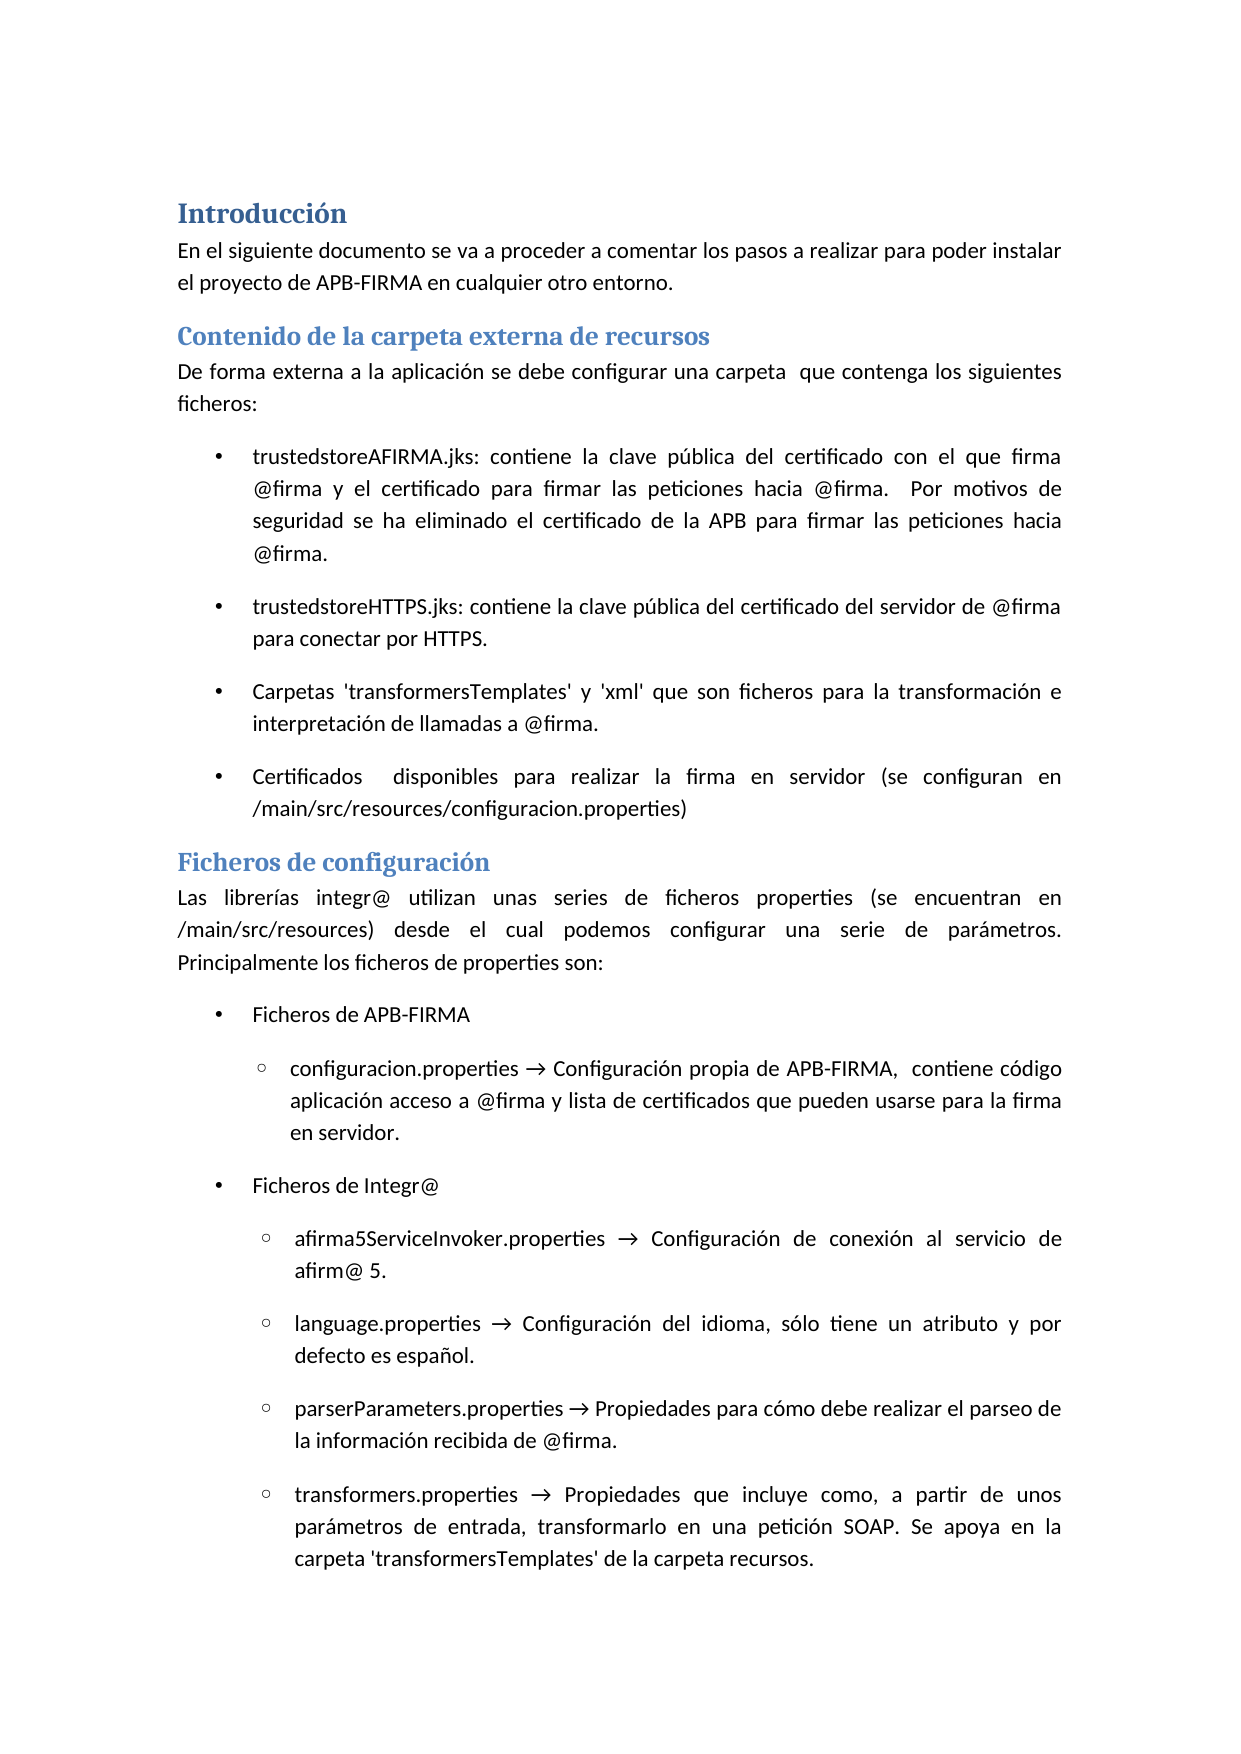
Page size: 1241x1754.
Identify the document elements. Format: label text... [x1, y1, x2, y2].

list configuracion.properties → Configuración propia de APB-FIRMA, contiene código aplicación acceso a @firma y lista de certificados que pueden usarse para la firma en servidor. [252, 1054, 1063, 1146]
list Carpetas 'transformersTemplates' y 'xml' que son ficheros para la transformación e interpretación de llamadas a @firma. [215, 677, 1063, 737]
subtitle Introducción [177, 198, 1063, 231]
list Ficheros de APB-FIRMA [215, 1001, 1063, 1029]
list Ficheros de Integr@ [215, 1171, 1063, 1199]
list parserParameters.properties → Propiedades para cómo debe realizar el parseo de la información recibida de @firma. [257, 1394, 1063, 1455]
text De forma externa a la aplicación se debe configurar una carpeta que contenga los siguientes ficheros: [177, 357, 1063, 417]
list transformers.properties → Propiedades que incluye como, a partir de unos parámetros de entrada, transformarlo en una petición SOAP. Se apoya en la carpeta 'transformersTemplates' de la carpeta recursos. [257, 1480, 1063, 1572]
list trustedstoreHTTPS.jks: contiene la clave pública del certificado del servidor de @firma para conectar por HTTPS. [215, 592, 1063, 652]
subtitle Ficheros de configuración [177, 847, 1063, 879]
list Certificados disponibles para realizar la firma en servidor (se configuran en /main/src/resources/configuracion.properties) [215, 762, 1063, 822]
subtitle Contenido de la carpeta externa de recursos [177, 321, 1063, 352]
list afirma5ServiceInvoker.properties → Configuración de conexión al servicio de afirm@ 5. [257, 1224, 1063, 1284]
list trustedstoreAFIRMA.jks: contiene la clave pública del certificado con el que firma @firma y el certificado para firmar las peticiones hacia @firma. Por motivos de seguridad se ha eliminado el certificado de la APB para firmar las peticiones hacia @firma. [215, 442, 1063, 567]
list language.properties → Configuración del idioma, sólo tiene un atributo y por defecto es español. [257, 1309, 1063, 1369]
text Las librerías integr@ utilizan unas series de ficheros properties (se encuentran en /main/src/resources) desde el cual podemos configurar una serie de parámetros. Principalmente los ficheros de properties son: [177, 883, 1063, 976]
text En el siguiente documento se va a proceder a comentar los pasos a realizar para poder instalar el proyecto de APB-FIRMA en cualquier otro entorno. [177, 236, 1063, 296]
